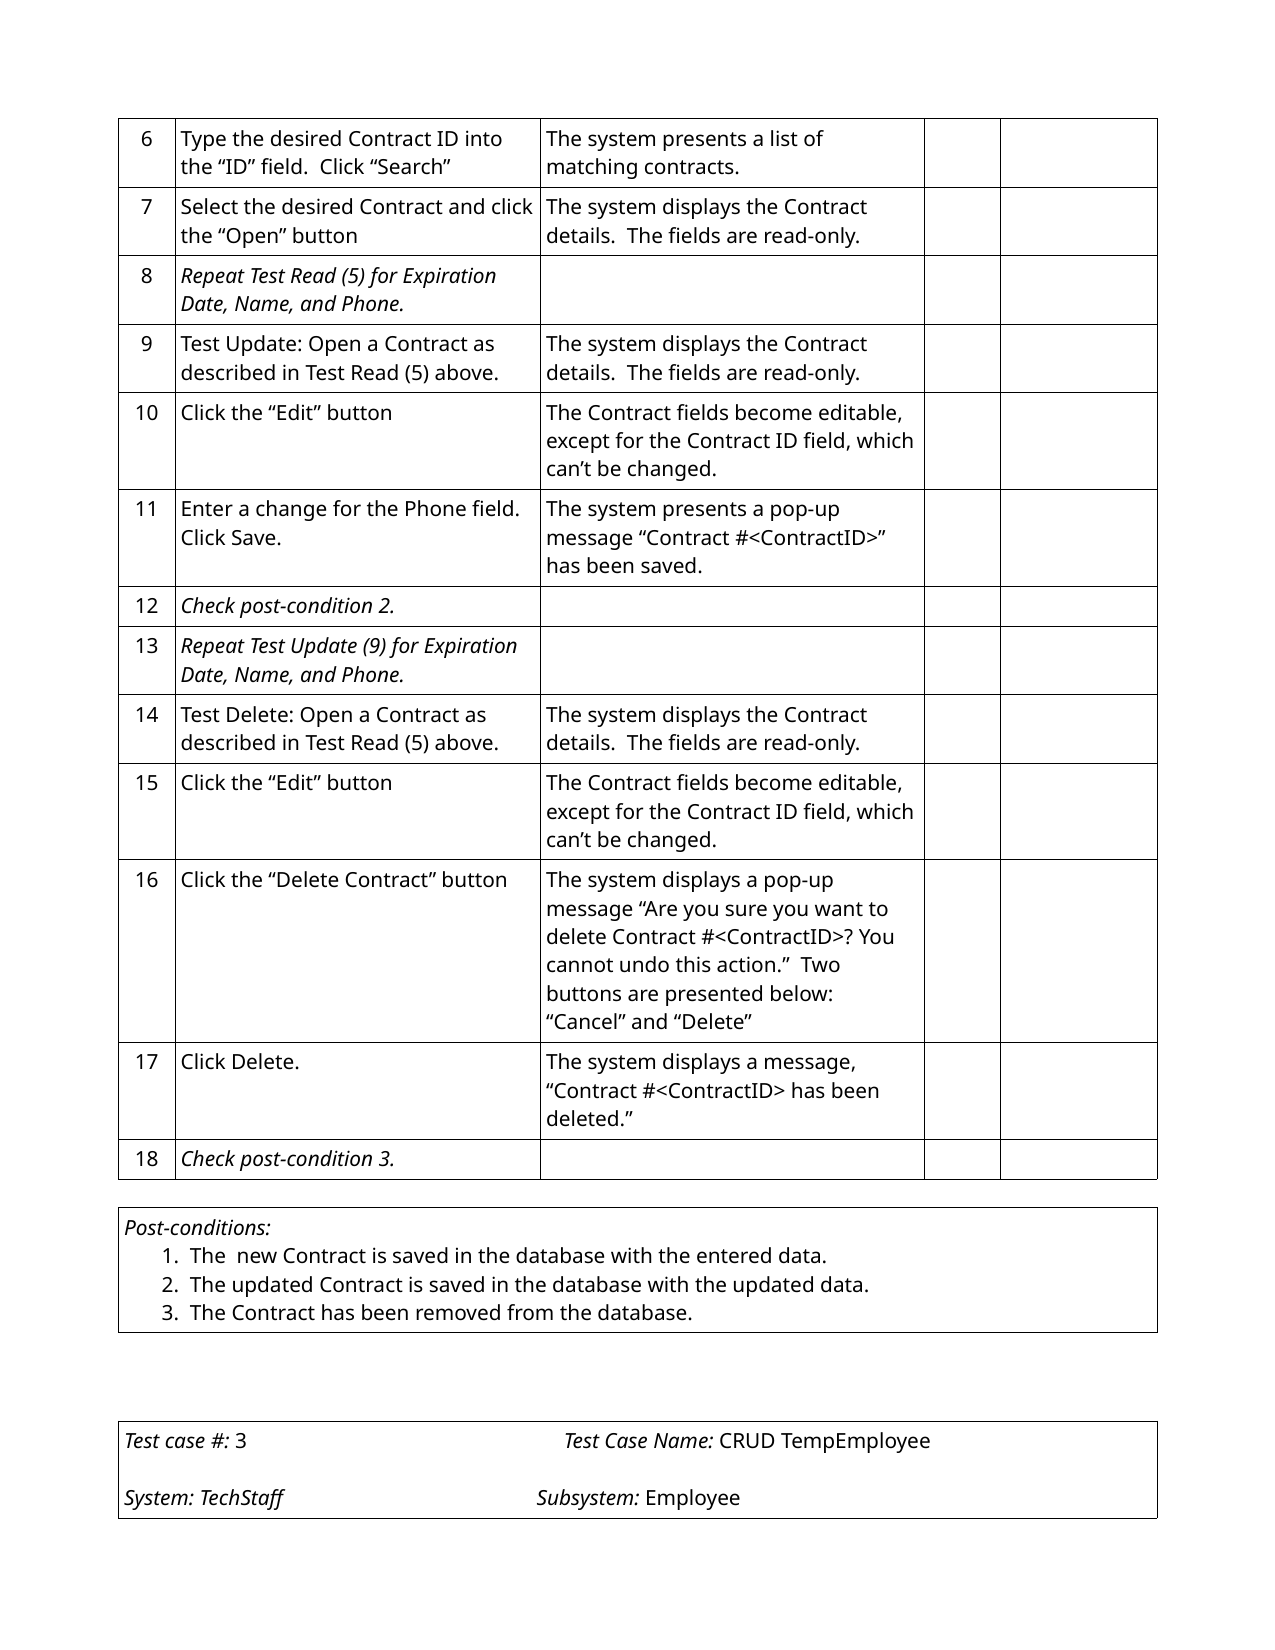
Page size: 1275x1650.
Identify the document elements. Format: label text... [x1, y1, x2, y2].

table_cell [541, 627, 924, 694]
table_cell [925, 1043, 1000, 1138]
table_header Post-conditions: 1. The new Contract is saved in the database with the entered data. 2. The updated Contract is saved in the database with the updated data. 3. The Contract has been removed from the database. [119, 1208, 1157, 1332]
table_cell [1001, 860, 1157, 1042]
table_cell [925, 490, 1000, 586]
table_cell [1001, 1043, 1157, 1138]
table_cell [925, 627, 1000, 694]
table_cell Select the desired Contract and click the “Open” button [176, 188, 540, 255]
table_cell Click the “Edit” button [176, 764, 540, 859]
table_cell [1001, 393, 1157, 489]
table_cell The system presents a list of matching contracts. [541, 119, 924, 187]
table_cell Repeat Test Read (5) for Expiration Date, Name, and Phone. [176, 256, 540, 323]
table_cell [925, 587, 1000, 626]
table_cell 11 [119, 490, 175, 586]
table_cell The system displays the Contract details. The fields are read-only. [541, 695, 924, 762]
table_cell The system displays the Contract details. The fields are read-only. [541, 325, 924, 392]
table_cell 9 [119, 325, 175, 392]
table_cell Check post-condition 3. [176, 1140, 540, 1178]
table_cell [925, 119, 1000, 187]
table_cell 7 [119, 188, 175, 255]
table_cell [1001, 490, 1157, 586]
table_cell The system displays the Contract details. The fields are read-only. [541, 188, 924, 255]
table_cell [925, 325, 1000, 392]
table_cell [925, 695, 1000, 762]
table_cell Repeat Test Update (9) for Expiration Date, Name, and Phone. [176, 627, 540, 694]
table_cell [925, 860, 1000, 1042]
table_cell Click Delete. [176, 1043, 540, 1138]
table_cell [925, 764, 1000, 859]
table_cell [925, 393, 1000, 489]
table_cell [541, 256, 924, 323]
table_cell [1001, 119, 1157, 187]
table_cell The system presents a pop-up message “Contract #<ContractID>” has been saved. [541, 490, 924, 586]
table_cell 13 [119, 627, 175, 694]
table_cell The Contract fields become editable, except for the Contract ID field, which can’t be changed. [541, 393, 924, 489]
table_cell [925, 188, 1000, 255]
table_cell Enter a change for the Phone field. Click Save. [176, 490, 540, 586]
table_cell [541, 587, 924, 626]
table_cell The Contract fields become editable, except for the Contract ID field, which can’t be changed. [541, 764, 924, 859]
table_cell Test Delete: Open a Contract as described in Test Read (5) above. [176, 695, 540, 762]
table_cell Check post-condition 2. [176, 587, 540, 626]
table_cell [541, 1140, 924, 1178]
table_cell [925, 1140, 1000, 1178]
table_cell 15 [119, 764, 175, 859]
table_header Test case #: 3 Test Case Name: CRUD TempEmployee System: TechStaff Subsystem: Employee [119, 1422, 1157, 1517]
table_cell 18 [119, 1140, 175, 1178]
table_cell [1001, 695, 1157, 762]
table_cell [1001, 256, 1157, 323]
table_cell 10 [119, 393, 175, 489]
table_cell [1001, 627, 1157, 694]
table_cell 14 [119, 695, 175, 762]
table_cell [1001, 325, 1157, 392]
table_cell [1001, 188, 1157, 255]
table_cell Click the “Delete Contract” button [176, 860, 540, 1042]
table_cell [1001, 764, 1157, 859]
table_cell [1001, 1140, 1157, 1178]
table_cell 16 [119, 860, 175, 1042]
table_cell The system displays a pop-up message “Are you sure you want to delete Contract #<ContractID>? You cannot undo this action.” Two buttons are presented below: “Cancel” and “Delete” [541, 860, 924, 1042]
table_cell Click the “Edit” button [176, 393, 540, 489]
table_cell [925, 256, 1000, 323]
table_cell 12 [119, 587, 175, 626]
table_cell [1001, 587, 1157, 626]
table_cell 6 [119, 119, 175, 187]
table_cell 8 [119, 256, 175, 323]
table_cell 17 [119, 1043, 175, 1138]
table_cell The system displays a message, “Contract #<ContractID> has been deleted.” [541, 1043, 924, 1138]
table_cell Test Update: Open a Contract as described in Test Read (5) above. [176, 325, 540, 392]
table_cell Type the desired Contract ID into the “ID” field. Click “Search” [176, 119, 540, 187]
